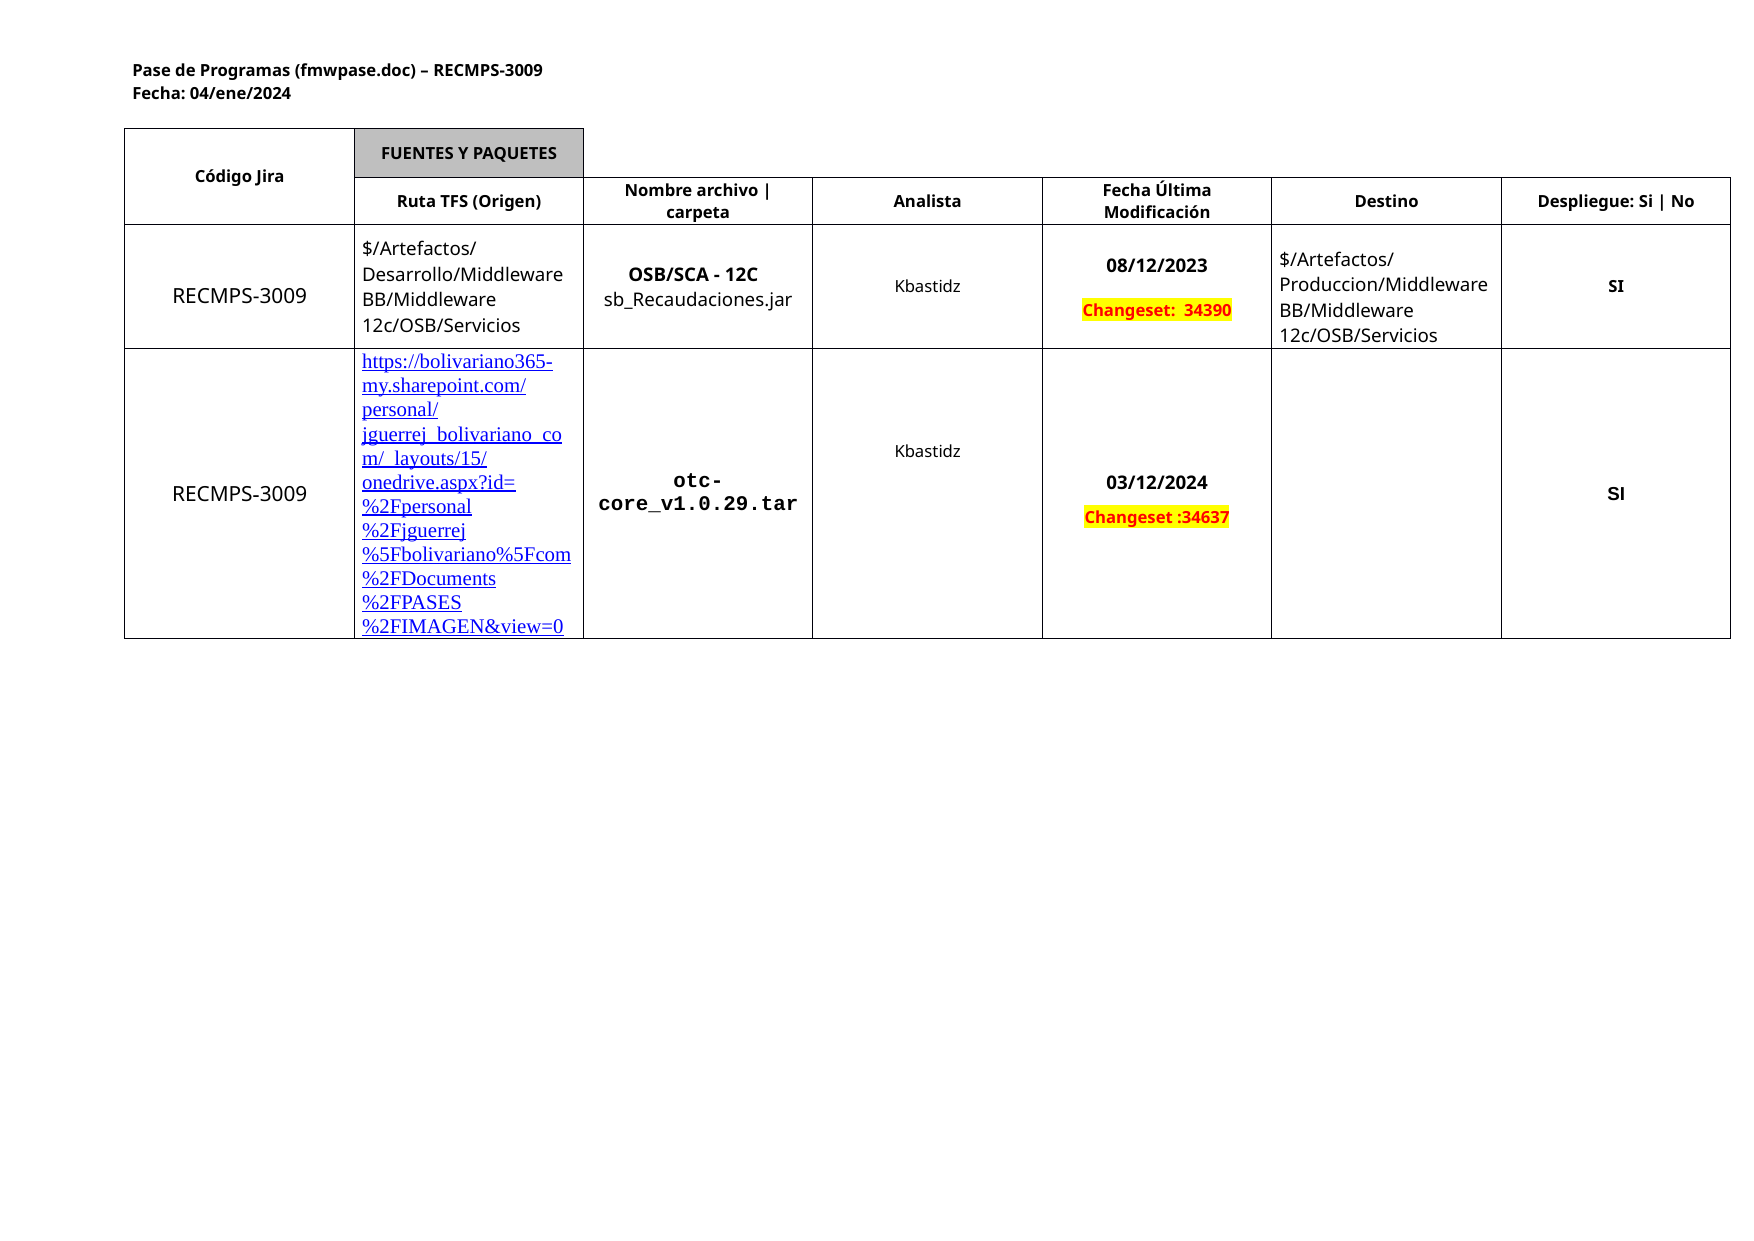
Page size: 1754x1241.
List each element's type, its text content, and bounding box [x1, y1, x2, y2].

table_header [1731, 128, 1754, 177]
table_cell [1731, 224, 1754, 348]
table_cell Kbastidz [813, 349, 1042, 638]
table_cell https://bolivariano365-my.sharepoint.com/personal/jguerrej_bolivariano_com/_layouts/15/onedrive.aspx?id=%2Fpersonal%2Fjguerrej%5Fbolivariano%5Fcom%2FDocuments%2FPASES%2FIMAGEN&view=0 [355, 349, 583, 638]
table_cell Nombre archivo | carpeta [584, 178, 812, 223]
table_header [584, 128, 1731, 177]
table_cell 08/12/2023 Changeset: 34390 [1043, 225, 1271, 348]
table_cell Ruta TFS (Origen) [355, 178, 583, 223]
table_cell SI [1502, 225, 1730, 348]
table_cell [1272, 349, 1501, 638]
table_cell Despliegue: Si | No [1502, 178, 1730, 223]
table_cell otc-core_v1.0.29.tar [584, 349, 812, 638]
table_cell Kbastidz [813, 225, 1042, 348]
table_cell RECMPS-3009 [125, 225, 354, 348]
table_cell $/Artefactos/Produccion/Middleware BB/Middleware 12c/OSB/Servicios [1272, 225, 1501, 348]
table_cell Destino [1272, 178, 1501, 223]
table_cell Analista [813, 178, 1042, 223]
table_header FUENTES Y PAQUETES [355, 129, 583, 177]
table_cell 03/12/2024 Changeset :34637 [1043, 349, 1271, 638]
table_header Código Jira [125, 129, 354, 223]
table_cell Fecha Última Modificación [1043, 178, 1271, 223]
subtitle Pase de Programas (fmwpase.doc) – RECMPS-3009 [132, 58, 1754, 81]
table_cell RECMPS-3009 [125, 349, 354, 638]
table_cell SI [1502, 349, 1730, 638]
subtitle Fecha: 04/ene/2024 [132, 81, 1754, 104]
table_cell OSB/SCA - 12C sb_Recaudaciones.jar [584, 225, 812, 348]
table_cell [1731, 348, 1754, 638]
table_cell $/Artefactos/Desarrollo/Middleware BB/Middleware 12c/OSB/Servicios [355, 225, 583, 348]
table_cell [1731, 177, 1754, 223]
